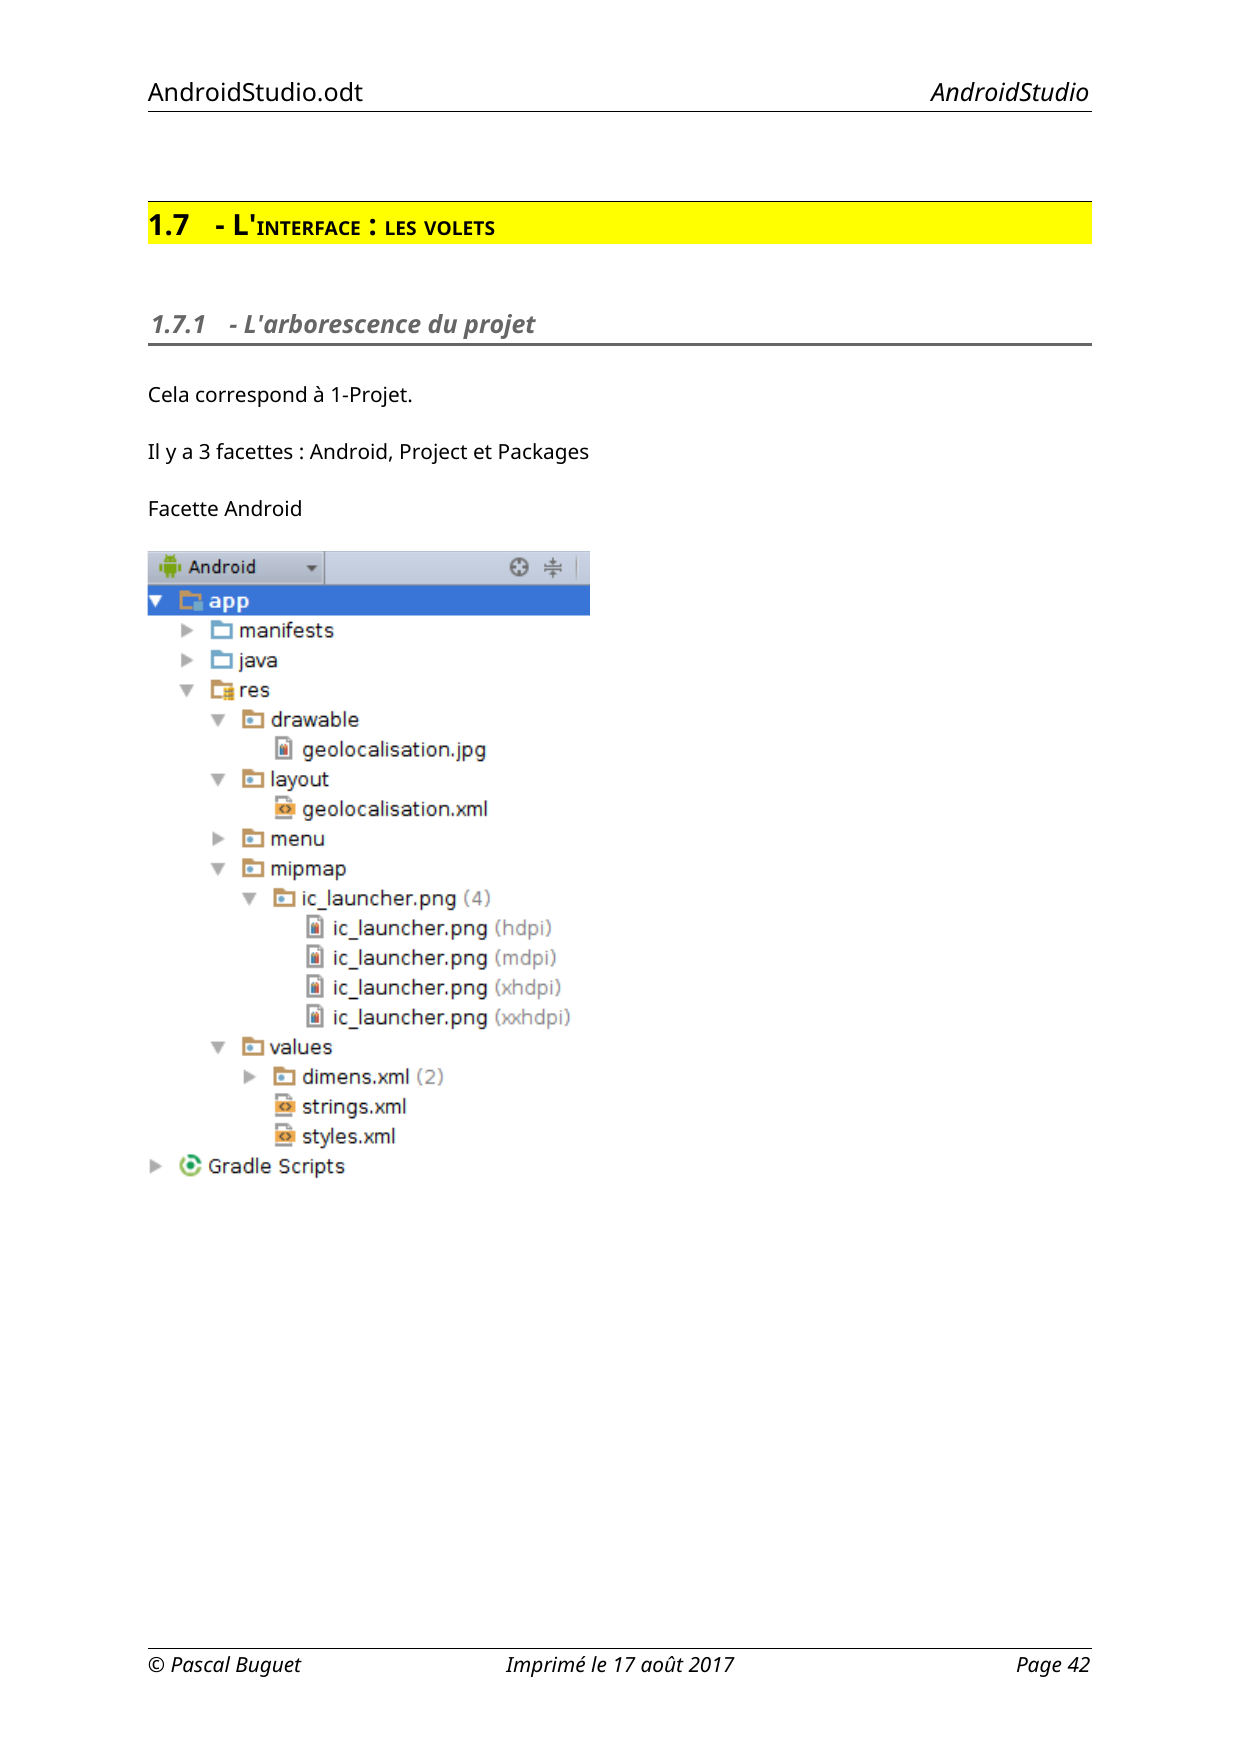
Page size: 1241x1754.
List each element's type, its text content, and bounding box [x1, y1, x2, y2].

text Facette Android [148, 494, 1092, 522]
subtitle - L'interface : les volets [148, 202, 1092, 244]
picture [147, 551, 590, 1186]
text Cela correspond à 1-Projet. [148, 380, 1092, 409]
subtitle - L'arborescence du projet [148, 304, 1092, 343]
text Il y a 3 facettes : Android, Project et Packages [148, 437, 1092, 466]
